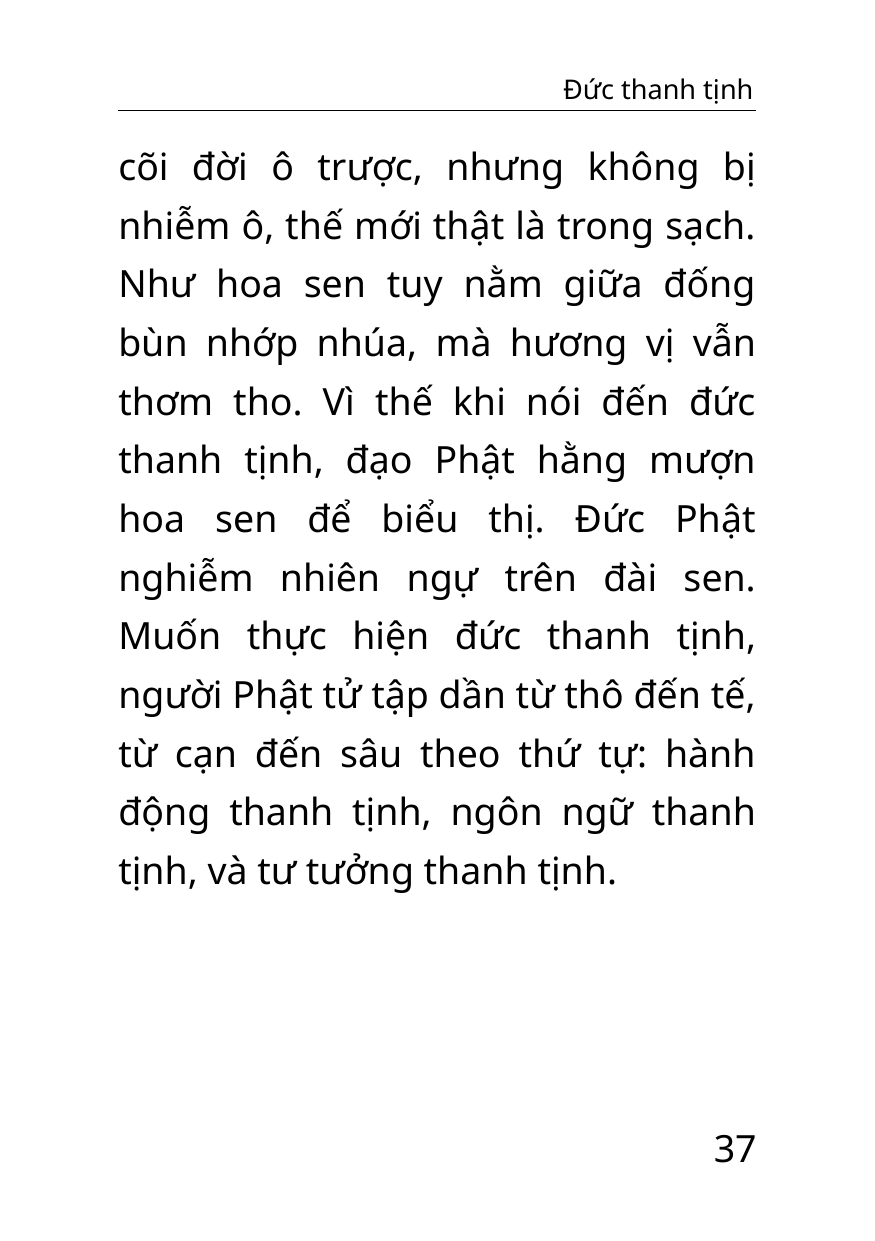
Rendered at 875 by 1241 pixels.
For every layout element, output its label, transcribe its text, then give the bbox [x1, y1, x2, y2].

text cõi đời ô trược, nhưng không bị nhiễm ô, thế mới thật là trong sạch. Như hoa sen tuy nằm giữa đống bùn nhớp nhúa, mà hương vị vẫn thơm tho. Vì thế khi nói đến đức thanh tịnh, đạo Phật hằng mượn hoa sen để biểu thị. Ðức Phật nghiễm nhiên ngự trên đài sen. Muốn thực hiện đức thanh tịnh, người Phật tử tập dần từ thô đến tế, từ cạn đến sâu theo thứ tự: hành động thanh tịnh, ngôn ngữ thanh tịnh, và tư tưởng thanh tịnh. [118, 141, 756, 895]
